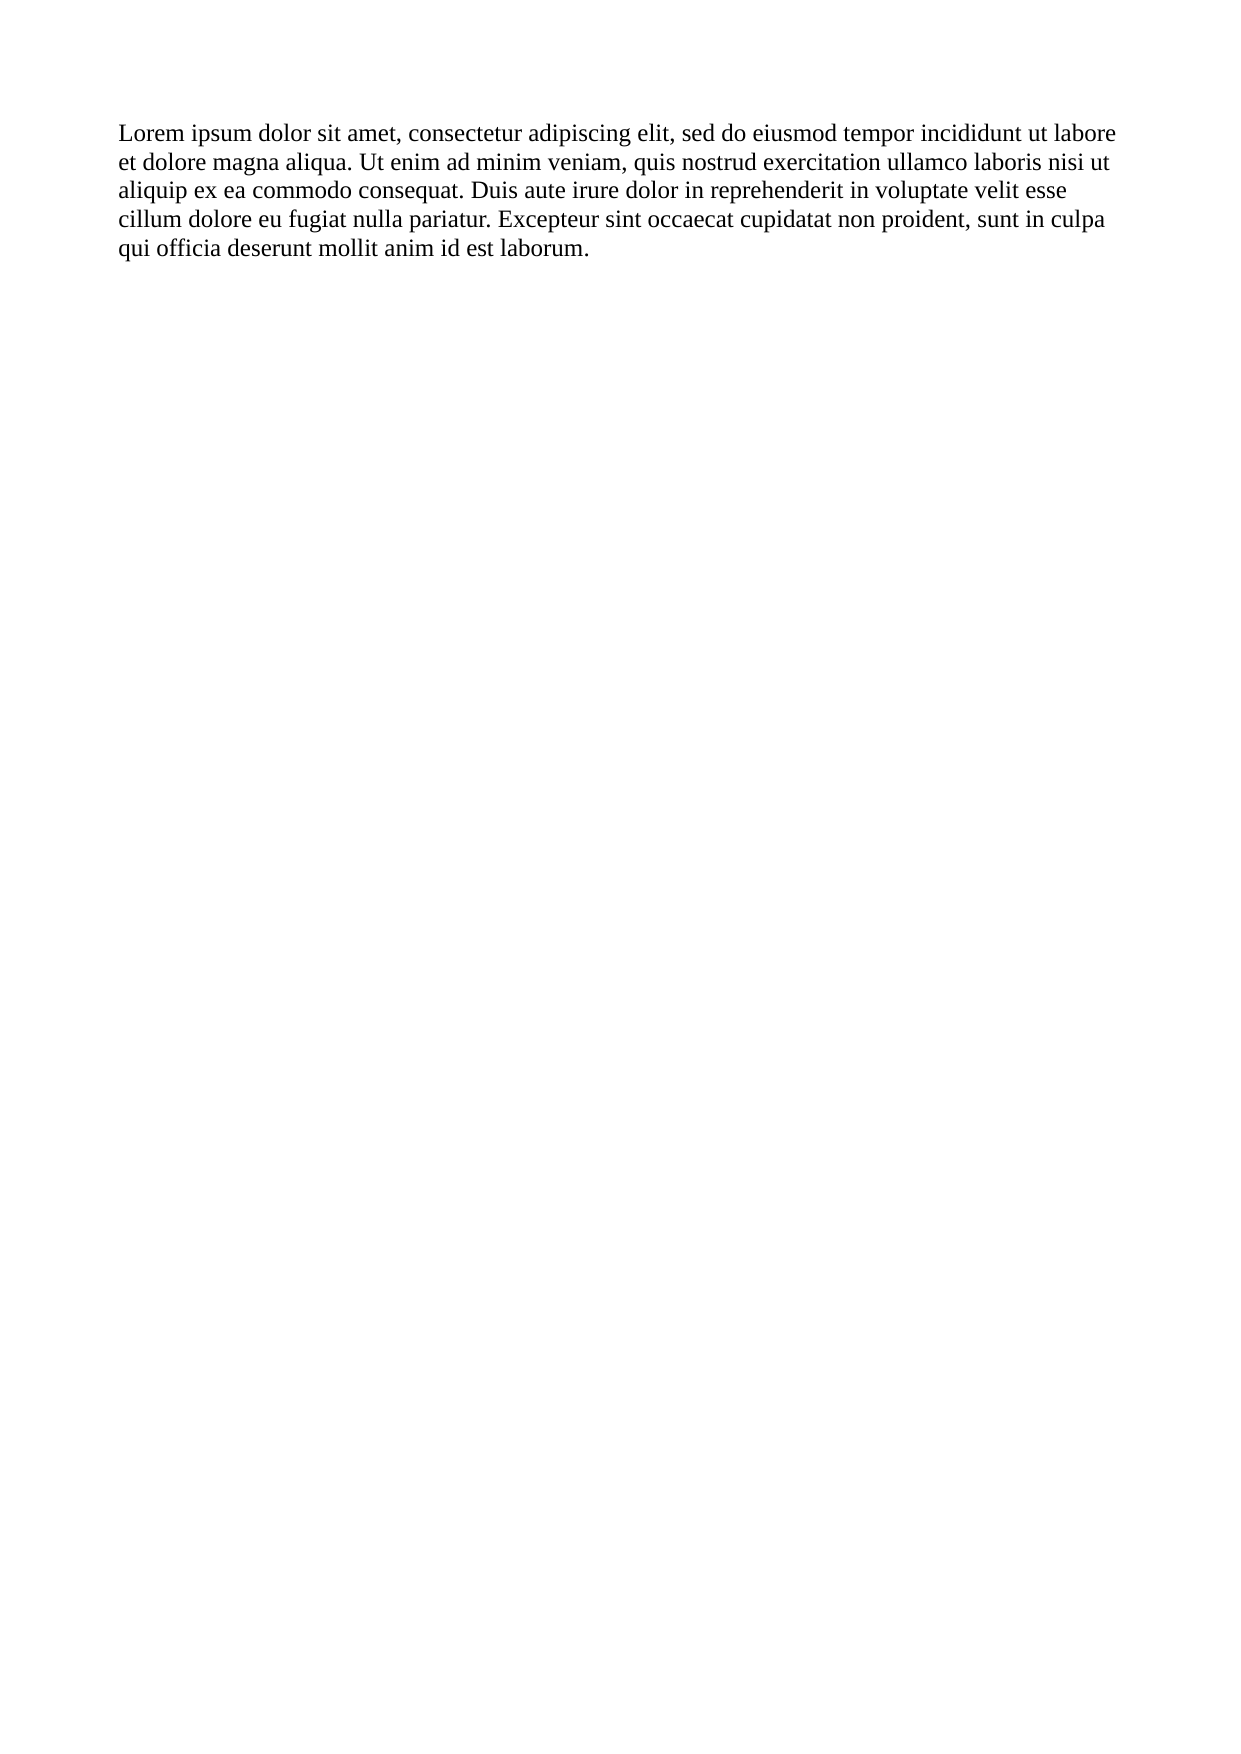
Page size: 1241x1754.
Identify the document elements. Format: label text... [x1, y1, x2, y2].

text Lorem ipsum dolor sit amet, consectetur adipiscing elit, sed do eiusmod tempor incididunt ut labore et dolore magna aliqua. Ut enim ad minim veniam, quis nostrud exercitation ullamco laboris nisi ut aliquip ex ea commodo consequat. Duis aute irure dolor in reprehenderit in voluptate velit esse cillum dolore eu fugiat nulla pariatur. Excepteur sint occaecat cupidatat non proident, sunt in culpa qui officia deserunt mollit anim id est laborum. [118, 118, 1122, 262]
